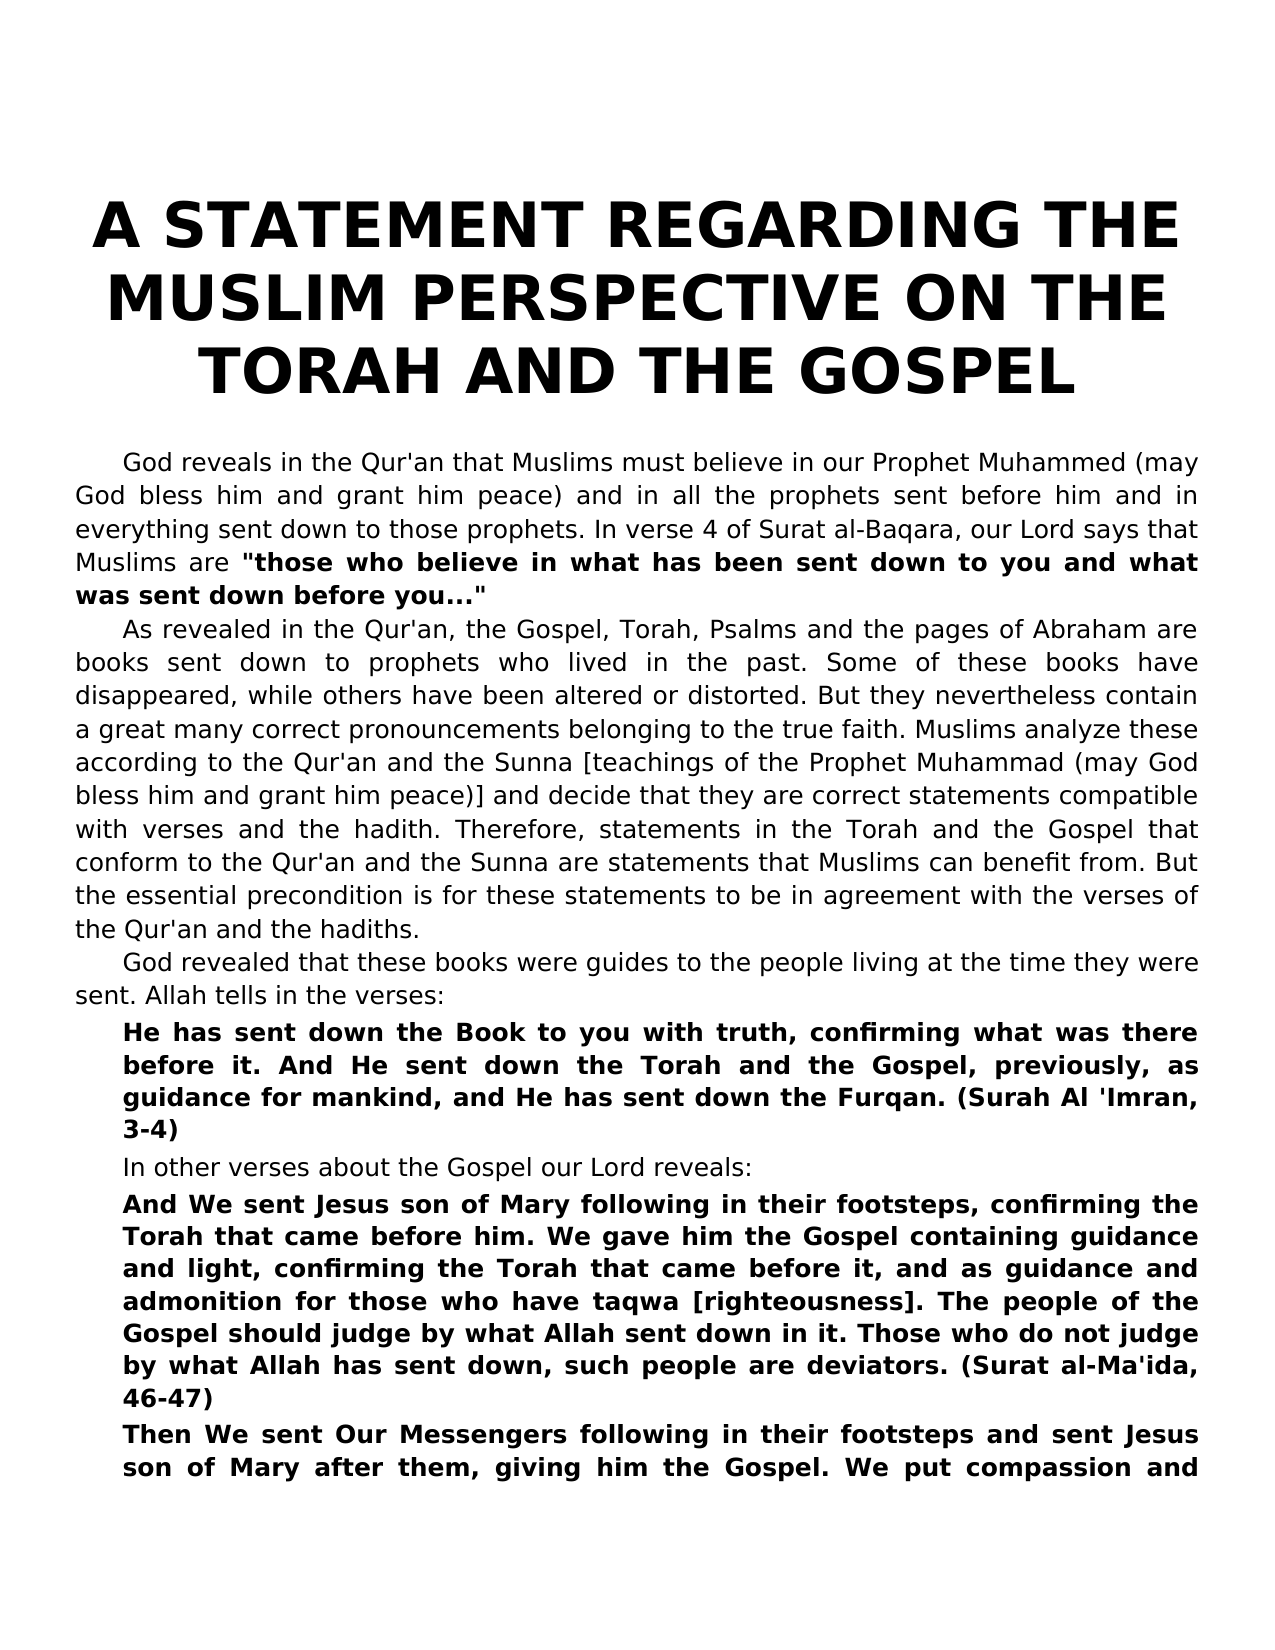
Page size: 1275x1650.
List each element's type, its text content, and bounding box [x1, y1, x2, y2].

text In other verses about the Gospel our Lord reveals: [75, 1149, 1200, 1183]
text And We sent Jesus son of Mary following in their footsteps, confirming the Torah that came before him. We gave him the Gospel containing guidance and light, confirming the Torah that came before it, and as guidance and admonition for those who have taqwa [righteousness]. The people of the Gospel should judge by what Allah sent down in it. Those who do not judge by what Allah has sent down, such people are deviators. (Surat al-Ma'ida, 46-47) [122, 1187, 1200, 1413]
text God revealed that these books were guides to the people living at the time they were sent. Allah tells in the verses: [75, 945, 1200, 1011]
text Then We sent Our Messengers following in their footsteps and sent Jesus son of Mary after them, giving him the Gospel. We put compassion and [122, 1418, 1200, 1482]
text God reveals in the Qur'an that Muslims must believe in our Prophet Muhammed (may God bless him and grant him peace) and in all the prophets sent before him and in everything sent down to those prophets. In verse 4 of Surat al-Baqara, our Lord says that Muslims are "those who believe in what has been sent down to you and what was sent down before you..." [75, 445, 1200, 611]
text He has sent down the Book to you with truth, confirming what was there before it. And He sent down the Torah and the Gospel, previously, as guidance for mankind, and He has sent down the Furqan. (Surah Al 'Imran, 3-4) [122, 1016, 1200, 1145]
text As revealed in the Qur'an, the Gospel, Torah, Psalms and the pages of Abraham are books sent down to prophets who lived in the past. Some of these books have disappeared, while others have been altered or distorted. But they nevertheless contain a great many correct pronouncements belonging to the true faith. Muslims analyze these according to the Qur'an and the Sunna [teachings of the Prophet Muhammad (may God bless him and grant him peace)] and decide that they are correct statements compatible with verses and the hadith. Therefore, statements in the Torah and the Gospel that conform to the Qur'an and the Sunna are statements that Muslims can benefit from. But the essential precondition is for these statements to be in agreement with the verses of the Qur'an and the hadiths. [75, 611, 1200, 945]
subtitle A STATEMENT REGARDING THE MUSLIM PERSPECTIVE ON THE TORAH AND THE GOSPEL [75, 189, 1200, 408]
